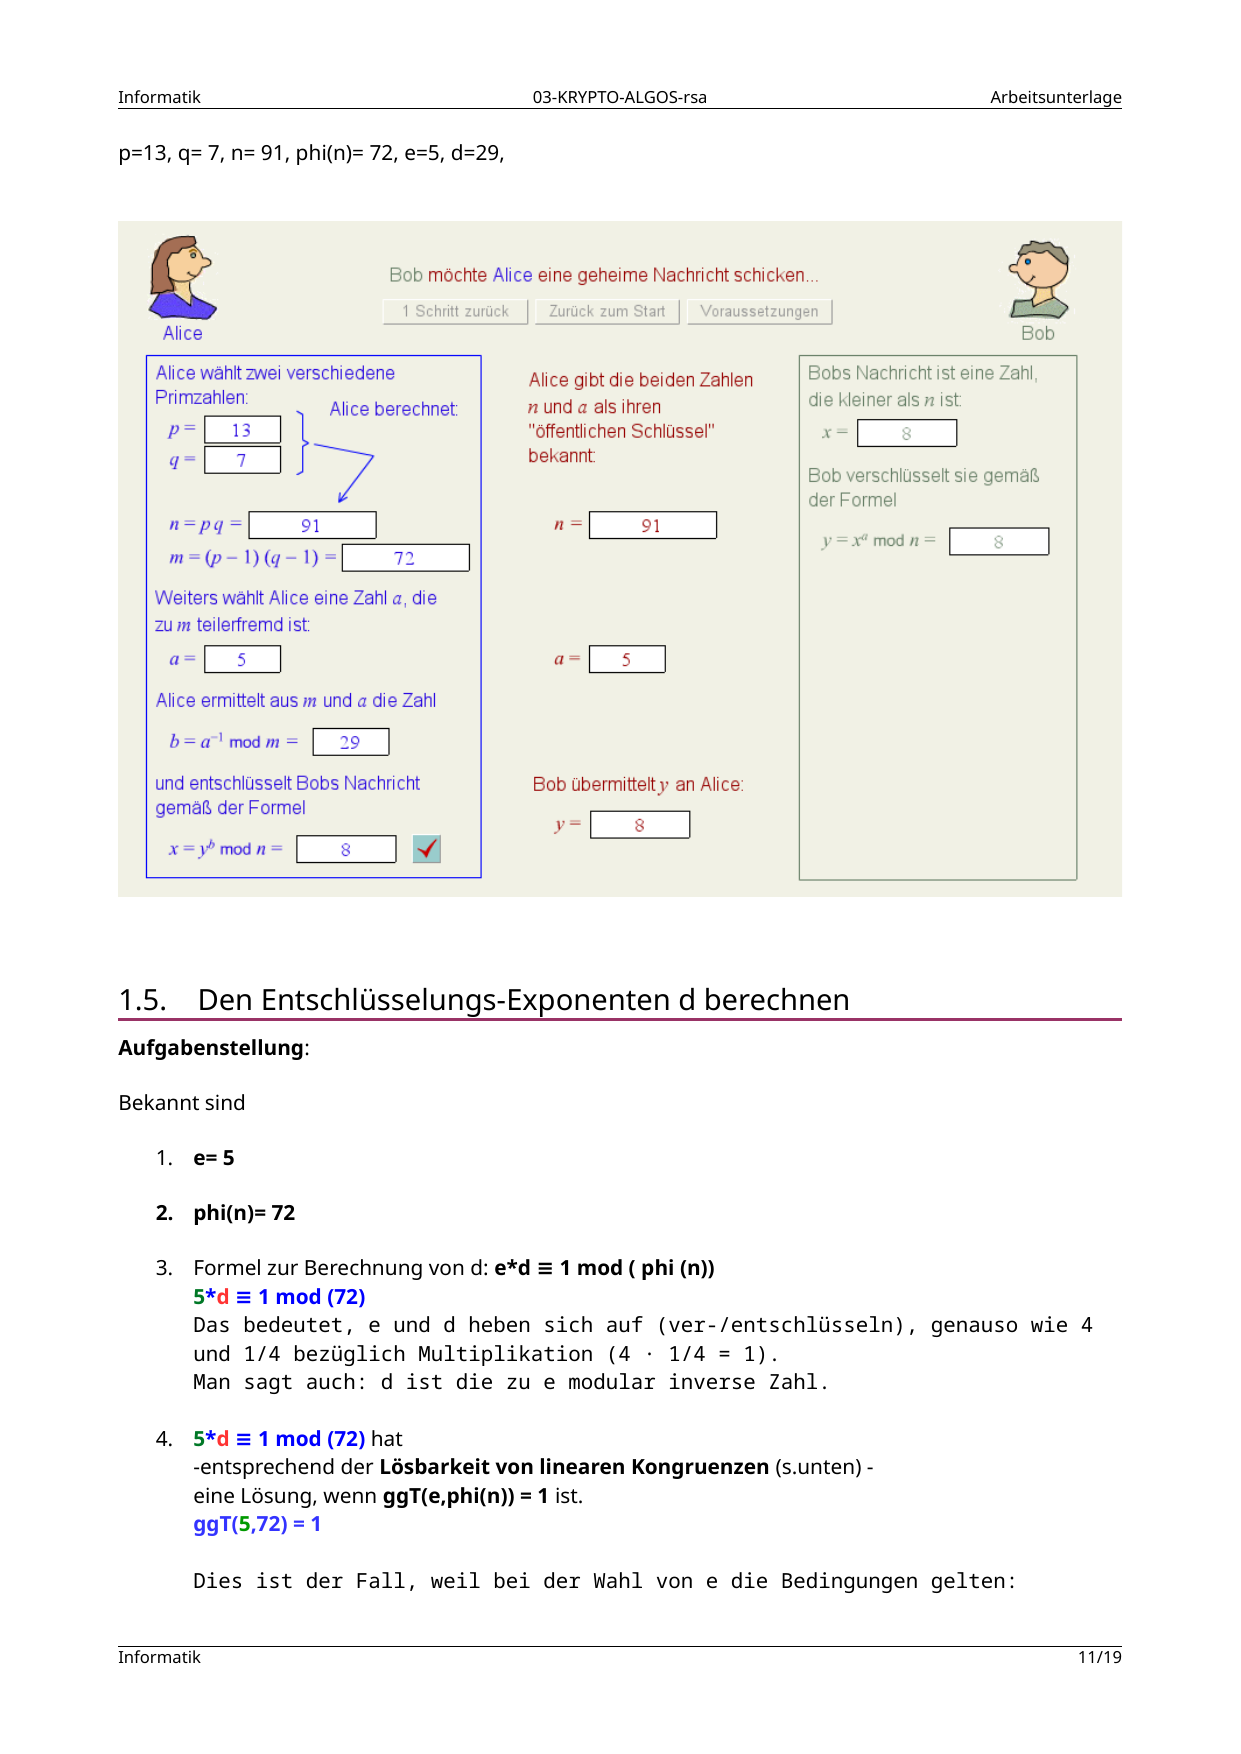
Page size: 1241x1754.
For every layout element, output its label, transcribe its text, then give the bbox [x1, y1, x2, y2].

list phi(n)= 72 [156, 1198, 1122, 1227]
text p=13, q= 7, n= 91, phi(n)= 72, e=5, d=29, [118, 138, 1122, 166]
picture [118, 221, 1123, 897]
list Formel zur Berechnung von d: e*d ≡ 1 mod ( phi (n)) 5*d ≡ 1 mod (72) Das bedeutet, e und d heben sich auf (ver-/entschlüsseln), genauso wie 4 und 1/4 bezüglich Multiplikation (4 · 1/4 = 1). Man sagt auch: d ist die zu e modular inverse Zahl. [156, 1253, 1122, 1424]
list e= 5 [156, 1143, 1122, 1172]
text Aufgabenstellung: [118, 1033, 1122, 1061]
subtitle Den Entschlüsselungs-Exponenten d berechnen [118, 979, 1122, 1018]
list 5*d ≡ 1 mod (72) hat -entsprechend der Lösbarkeit von linearen Kongruenzen (s.unten) - eine Lösung, wenn ggT(e,phi(n)) = 1 ist. ggT(5,72) = 1 Dies ist der Fall, weil bei der Wahl von e die Bedingungen gelten: [156, 1424, 1122, 1595]
text Bekannt sind [118, 1088, 1122, 1117]
